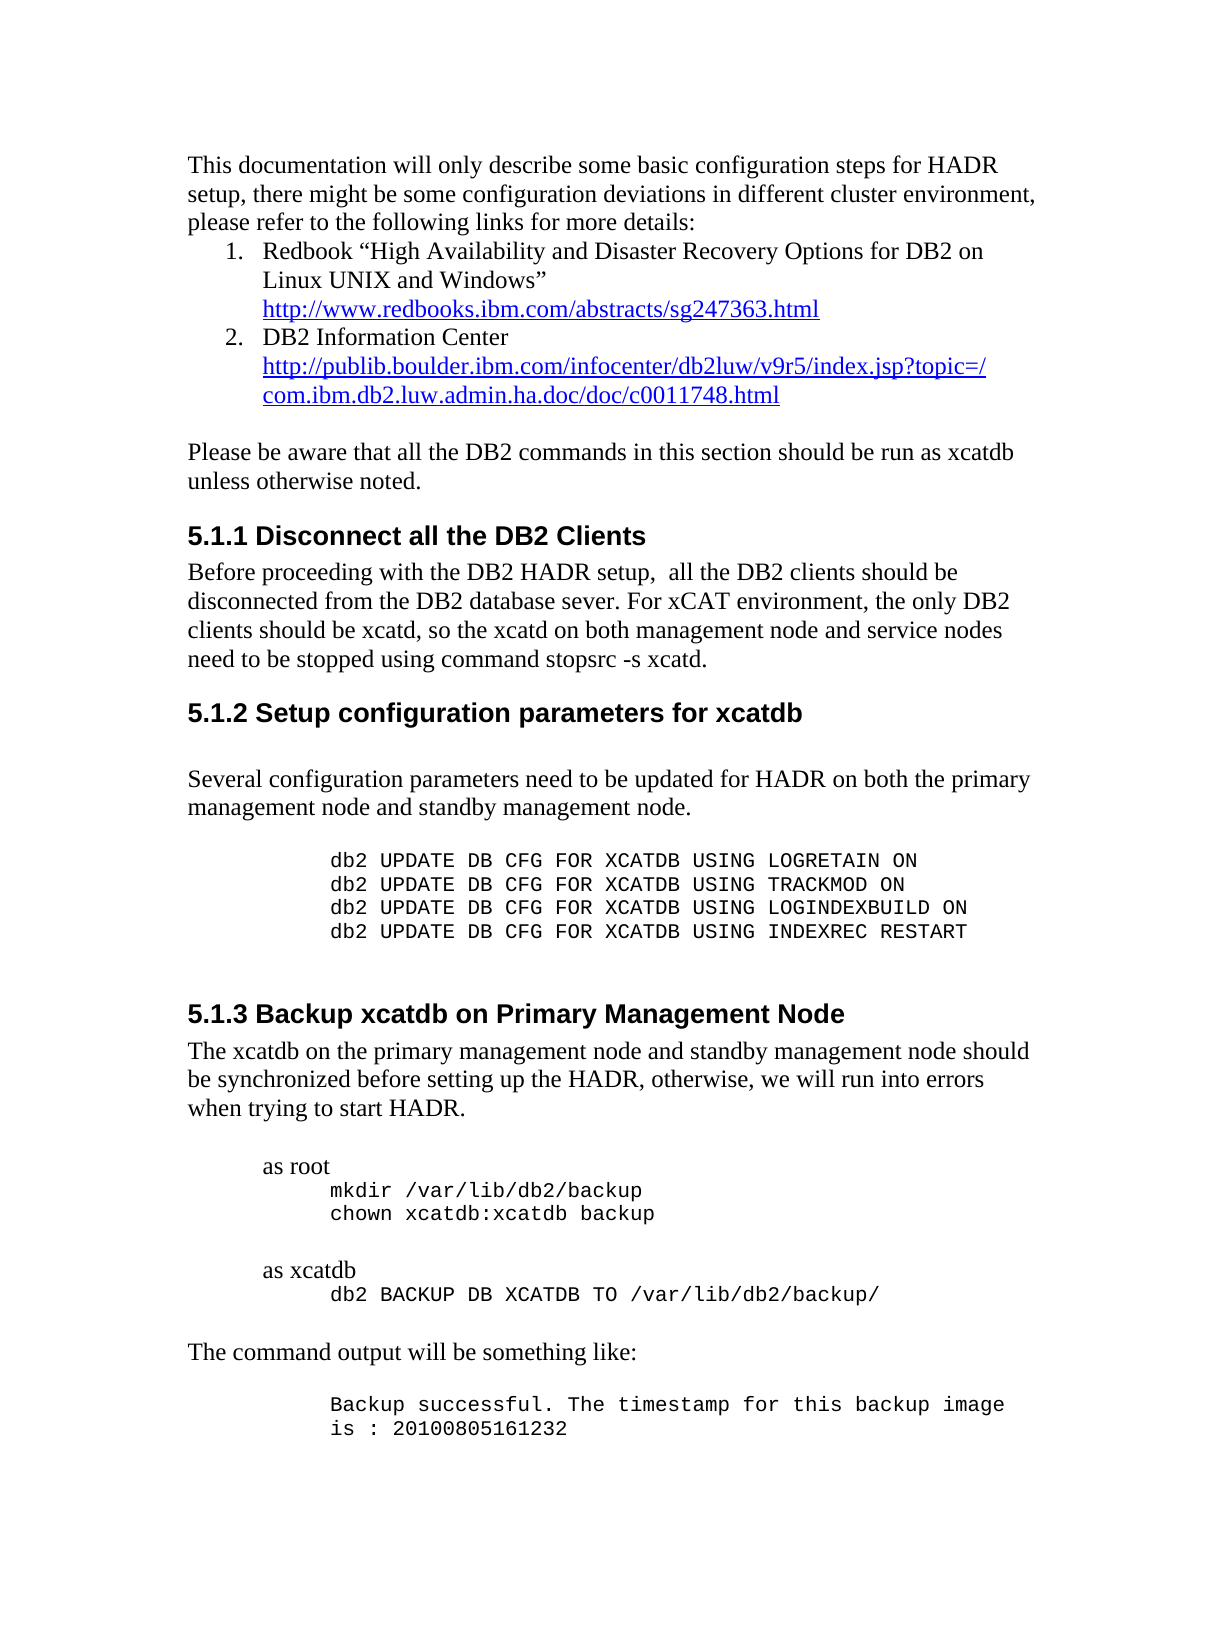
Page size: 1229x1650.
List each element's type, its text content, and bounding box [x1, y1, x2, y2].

text The xcatdb on the primary management node and standby management node should be synchronized before setting up the HADR, otherwise, we will run into errors when trying to start HADR. [187, 1036, 1041, 1122]
list db2 UPDATE DB CFG FOR XCATDB USING INDEXREC RESTART [255, 921, 1041, 944]
list DB2 Information Center http://publib.boulder.ibm.com/infocenter/db2luw/v9r5/index.jsp?topic=/com.ibm.db2.luw.admin.ha.doc/doc/c0011748.html [225, 322, 1041, 409]
subtitle 5.1.1 Disconnect all the DB2 Clients [187, 520, 1041, 551]
text Please be aware that all the DB2 commands in this section should be run as xcatdb unless otherwise noted. [187, 437, 1041, 495]
list chown xcatdb:xcatdb backup [255, 1203, 1041, 1227]
text Several configuration parameters need to be updated for HADR on both the primary management node and standby management node. [187, 764, 1041, 821]
subtitle 5.1.3 Backup xcatdb on Primary Management Node [187, 998, 1041, 1029]
text as root [187, 1151, 1041, 1179]
text This documentation will only describe some basic configuration steps for HADR setup, there might be some configuration deviations in different cluster environment, please refer to the following links for more details: [187, 150, 1041, 236]
list db2 UPDATE DB CFG FOR XCATDB USING LOGINDEXBUILD ON [255, 897, 1041, 921]
list db2 UPDATE DB CFG FOR XCATDB USING TRACKMOD ON [255, 874, 1041, 897]
list mkdir /var/lib/db2/backup [255, 1179, 1041, 1203]
list db2 BACKUP DB XCATDB TO /var/lib/db2/backup/ [255, 1284, 1041, 1308]
list Redbook “High Availability and Disaster Recovery Options for DB2 on Linux UNIX and Windows” http://www.redbooks.ibm.com/abstracts/sg247363.html [225, 236, 1041, 322]
text The command output will be something like: [187, 1337, 1041, 1366]
subtitle 5.1.2 Setup configuration parameters for xcatdb [187, 697, 1041, 729]
list db2 UPDATE DB CFG FOR XCATDB USING LOGRETAIN ON [255, 850, 1041, 874]
list Backup successful. The timestamp for this backup image is : 20100805161232 [255, 1394, 1041, 1442]
text Before proceeding with the DB2 HADR setup, all the DB2 clients should be disconnected from the DB2 database sever. For xCAT environment, the only DB2 clients should be xcatd, so the xcatd on both management node and service nodes need to be stopped using command stopsrc -s xcatd. [187, 557, 1041, 672]
text as xcatdb [187, 1256, 1041, 1284]
